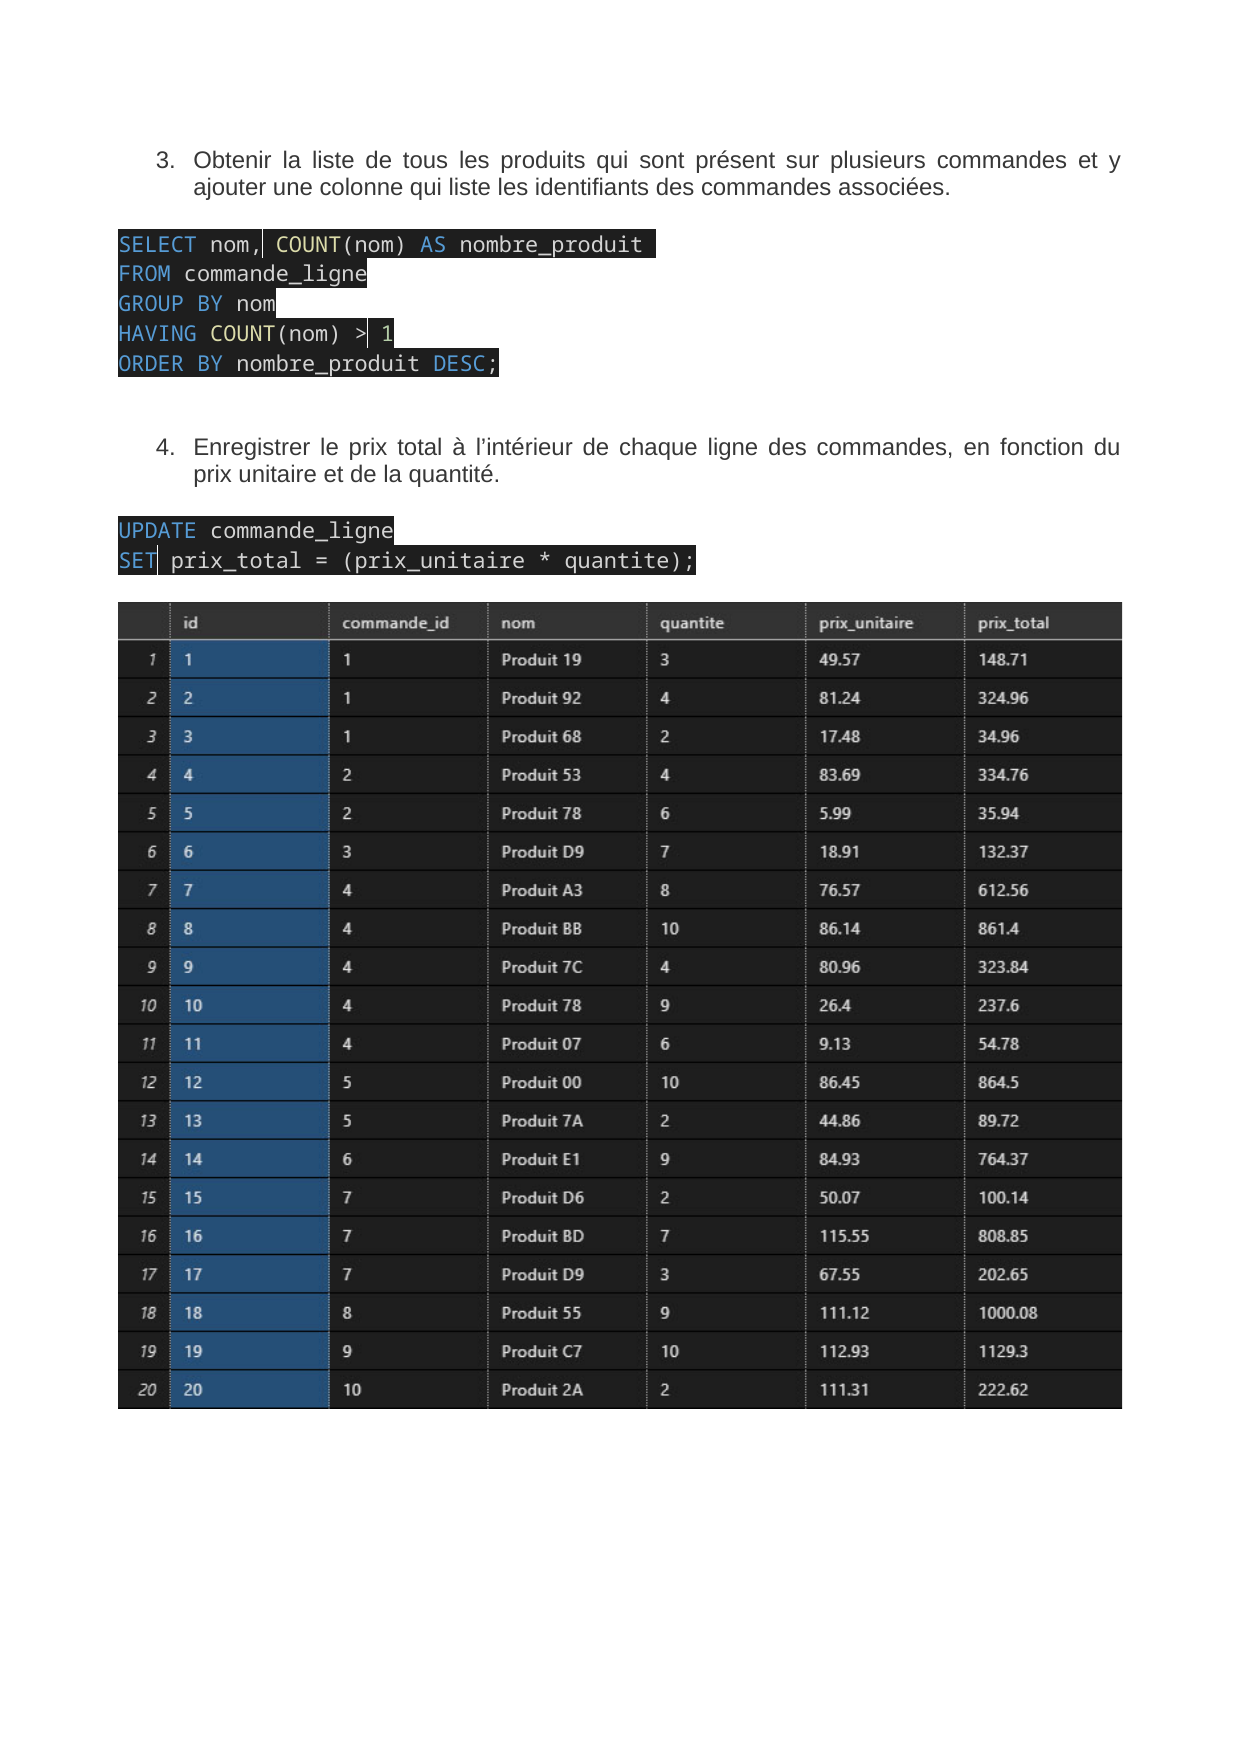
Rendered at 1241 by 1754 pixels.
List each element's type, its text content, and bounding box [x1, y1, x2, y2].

text GROUP BY nom [118, 288, 1122, 318]
list Obtenir la liste de tous les produits qui sont présent sur plusieurs commandes et y ajouter une colonne qui liste les identifiants des commandes associées. [156, 146, 1122, 201]
text HAVING COUNT(nom) > 1 [118, 318, 1122, 348]
text ORDER BY nombre_produit DESC; [118, 348, 1122, 377]
text UPDATE commande_ligne [118, 516, 1122, 545]
list Enregistrer le prix total à l’intérieur de chaque ligne des commandes, en fonction du prix unitaire et de la quantité. [156, 433, 1122, 488]
text SET prix_total = (prix_unitaire * quantite); [118, 545, 1122, 575]
text FROM commande_ligne [118, 258, 1122, 288]
text SELECT nom, COUNT(nom) AS nombre_produit [118, 228, 1122, 258]
picture [118, 602, 1123, 1409]
